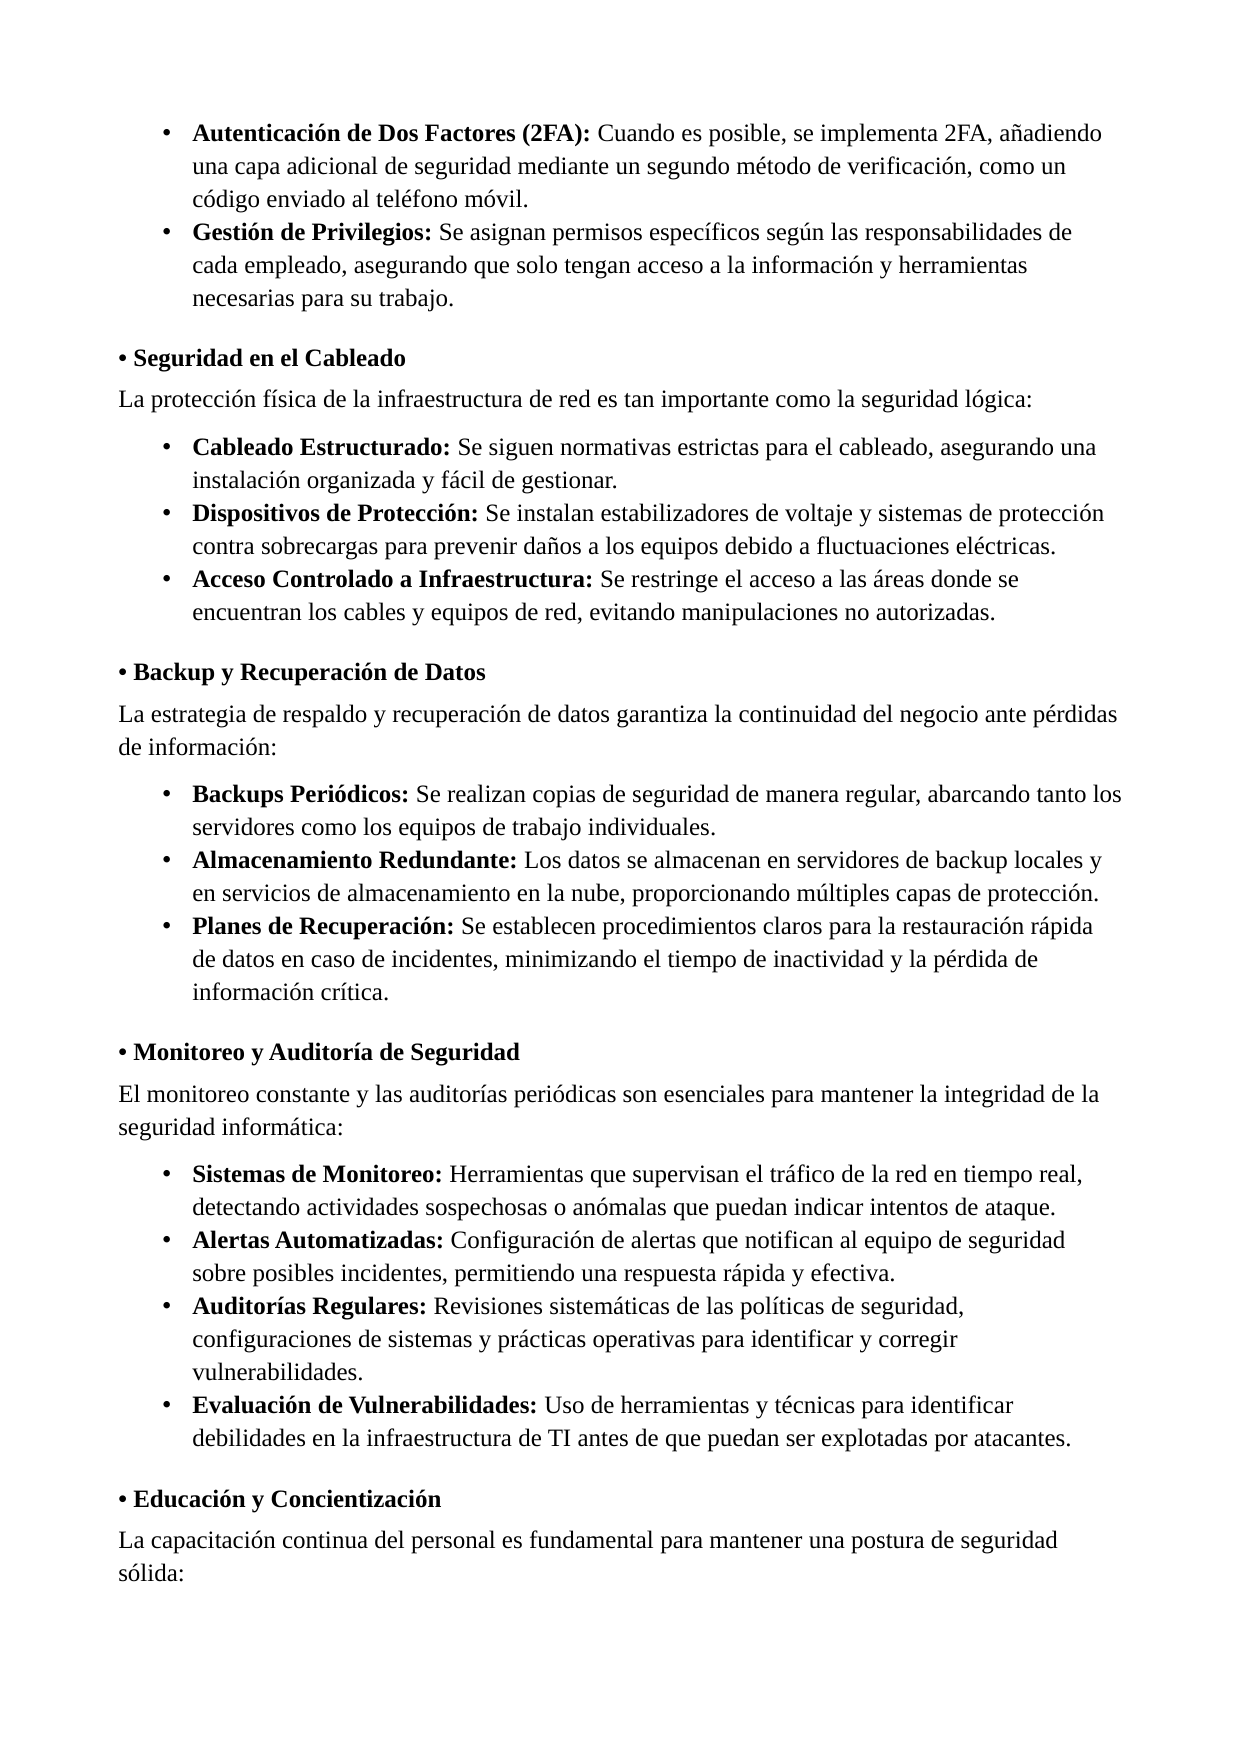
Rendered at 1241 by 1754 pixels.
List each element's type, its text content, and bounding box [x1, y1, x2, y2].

list Planes de Recuperación: Se establecen procedimientos claros para la restauración rápida de datos en caso de incidentes, minimizando el tiempo de inactividad y la pérdida de información crítica. [162, 911, 1122, 1006]
text La estrategia de respaldo y recuperación de datos garantiza la continuidad del negocio ante pérdidas de información: [118, 699, 1122, 760]
list Dispositivos de Protección: Se instalan estabilizadores de voltaje y sistemas de protección contra sobrecargas para prevenir daños a los equipos debido a fluctuaciones eléctricas. [162, 498, 1122, 560]
subtitle • Monitoreo y Auditoría de Seguridad [118, 1037, 1122, 1066]
subtitle • Seguridad en el Cableado [118, 343, 1122, 372]
list Alertas Automatizadas: Configuración de alertas que notifican al equipo de seguridad sobre posibles incidentes, permitiendo una respuesta rápida y efectiva. [162, 1225, 1122, 1287]
text La protección física de la infraestructura de red es tan importante como la seguridad lógica: [118, 384, 1122, 413]
text La capacitación continua del personal es fundamental para mantener una postura de seguridad sólida: [118, 1525, 1122, 1587]
list Almacenamiento Redundante: Los datos se almacenan en servidores de backup locales y en servicios de almacenamiento en la nube, proporcionando múltiples capas de protección. [162, 845, 1122, 907]
list Autenticación de Dos Factores (2FA): Cuando es posible, se implementa 2FA, añadiendo una capa adicional de seguridad mediante un segundo método de verificación, como un código enviado al teléfono móvil. [162, 118, 1122, 213]
text El monitoreo constante y las auditorías periódicas son esenciales para mantener la integridad de la seguridad informática: [118, 1079, 1122, 1141]
list Cableado Estructurado: Se siguen normativas estrictas para el cableado, asegurando una instalación organizada y fácil de gestionar. [162, 432, 1122, 494]
list Gestión de Privilegios: Se asignan permisos específicos según las responsabilidades de cada empleado, asegurando que solo tengan acceso a la información y herramientas necesarias para su trabajo. [162, 217, 1122, 312]
subtitle • Backup y Recuperación de Datos [118, 657, 1122, 686]
list Auditorías Regulares: Revisiones sistemáticas de las políticas de seguridad, configuraciones de sistemas y prácticas operativas para identificar y corregir vulnerabilidades. [162, 1291, 1122, 1386]
list Evaluación de Vulnerabilidades: Uso de herramientas y técnicas para identificar debilidades en la infraestructura de TI antes de que puedan ser explotadas por atacantes. [162, 1391, 1122, 1452]
list Acceso Controlado a Infraestructura: Se restringe el acceso a las áreas donde se encuentran los cables y equipos de red, evitando manipulaciones no autorizadas. [162, 564, 1122, 626]
list Backups Periódicos: Se realizan copias de seguridad de manera regular, abarcando tanto los servidores como los equipos de trabajo individuales. [162, 779, 1122, 841]
subtitle • Educación y Concientización [118, 1484, 1122, 1512]
list Sistemas de Monitoreo: Herramientas que supervisan el tráfico de la red en tiempo real, detectando actividades sospechosas o anómalas que puedan indicar intentos de ataque. [162, 1159, 1122, 1221]
